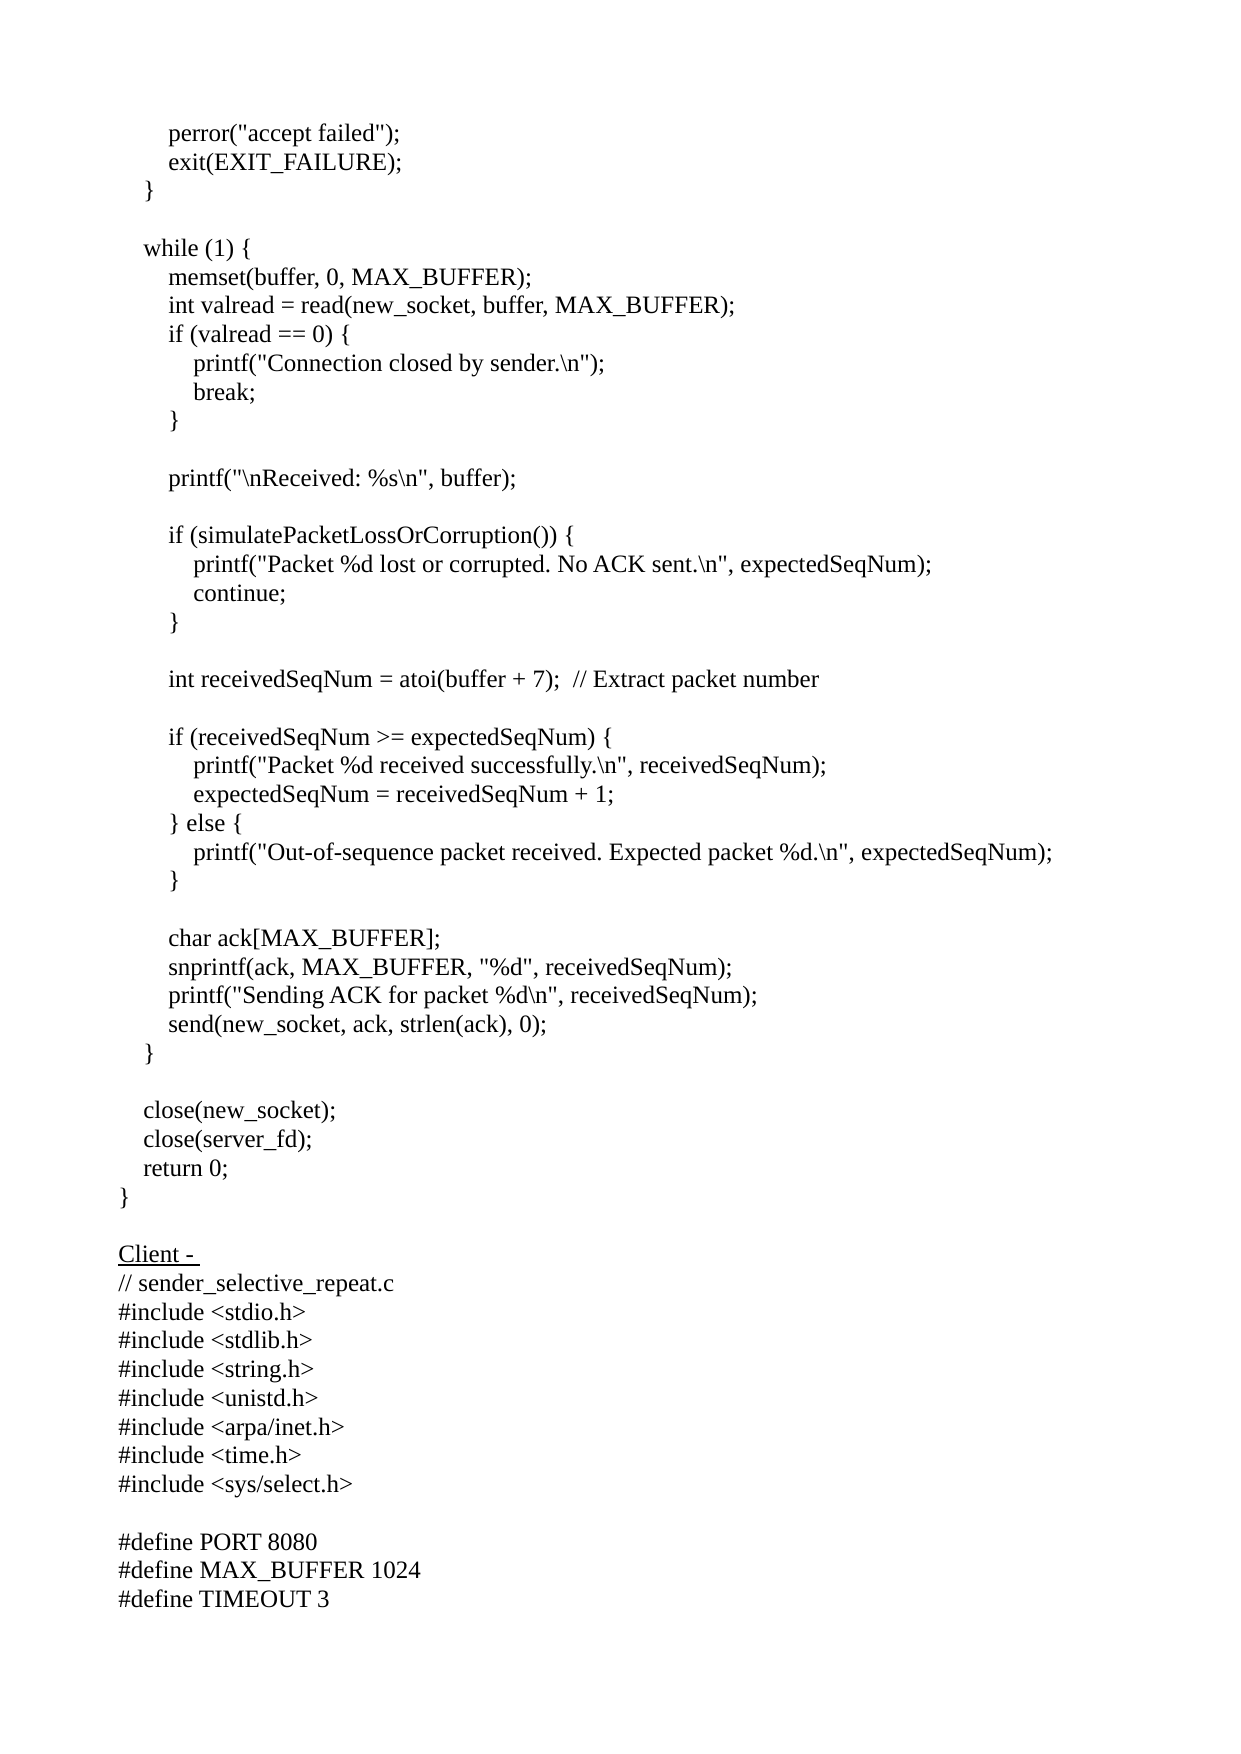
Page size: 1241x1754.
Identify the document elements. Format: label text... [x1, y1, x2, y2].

text } [118, 1038, 1122, 1067]
text return 0; [118, 1153, 1122, 1182]
text printf("Packet %d lost or corrupted. No ACK sent.\n", expectedSeqNum); [118, 549, 1122, 578]
text printf("Out-of-sequence packet received. Expected packet %d.\n", expectedSeqNum); [118, 837, 1122, 866]
text char ack[MAX_BUFFER]; [118, 923, 1122, 952]
text expectedSeqNum = receivedSeqNum + 1; [118, 779, 1122, 808]
text int valread = read(new_socket, buffer, MAX_BUFFER); [118, 291, 1122, 319]
text } [118, 866, 1122, 894]
text printf("\nReceived: %s\n", buffer); [118, 463, 1122, 492]
text if (simulatePacketLossOrCorruption()) { [118, 521, 1122, 549]
text while (1) { [118, 233, 1122, 262]
text if (valread == 0) { [118, 319, 1122, 348]
text perror("accept failed"); [118, 118, 1122, 147]
text #define MAX_BUFFER 1024 [118, 1556, 1122, 1584]
text printf("Sending ACK for packet %d\n", receivedSeqNum); [118, 981, 1122, 1009]
text #include <sys/select.h> [118, 1469, 1122, 1498]
text #include <stdlib.h> [118, 1326, 1122, 1354]
text } [118, 406, 1122, 434]
text #include <unistd.h> [118, 1383, 1122, 1412]
text continue; [118, 578, 1122, 607]
text exit(EXIT_FAILURE); [118, 147, 1122, 176]
text #include <string.h> [118, 1354, 1122, 1383]
text #include <time.h> [118, 1441, 1122, 1469]
text break; [118, 377, 1122, 406]
text snprintf(ack, MAX_BUFFER, "%d", receivedSeqNum); [118, 952, 1122, 981]
text #include <stdio.h> [118, 1297, 1122, 1326]
text } Client - [118, 1182, 1122, 1268]
text close(server_fd); [118, 1124, 1122, 1153]
text memset(buffer, 0, MAX_BUFFER); [118, 262, 1122, 291]
text printf("Connection closed by sender.\n"); [118, 348, 1122, 377]
text } else { [118, 808, 1122, 837]
text } [118, 176, 1122, 204]
text printf("Packet %d received successfully.\n", receivedSeqNum); [118, 751, 1122, 779]
text #include <arpa/inet.h> [118, 1412, 1122, 1441]
text close(new_socket); [118, 1096, 1122, 1124]
text } [118, 607, 1122, 636]
text send(new_socket, ack, strlen(ack), 0); [118, 1009, 1122, 1038]
text #define PORT 8080 [118, 1527, 1122, 1556]
text if (receivedSeqNum >= expectedSeqNum) { [118, 722, 1122, 751]
text // sender_selective_repeat.c [118, 1268, 1122, 1297]
text #define TIMEOUT 3 [118, 1584, 1122, 1613]
text int receivedSeqNum = atoi(buffer + 7); // Extract packet number [118, 664, 1122, 693]
